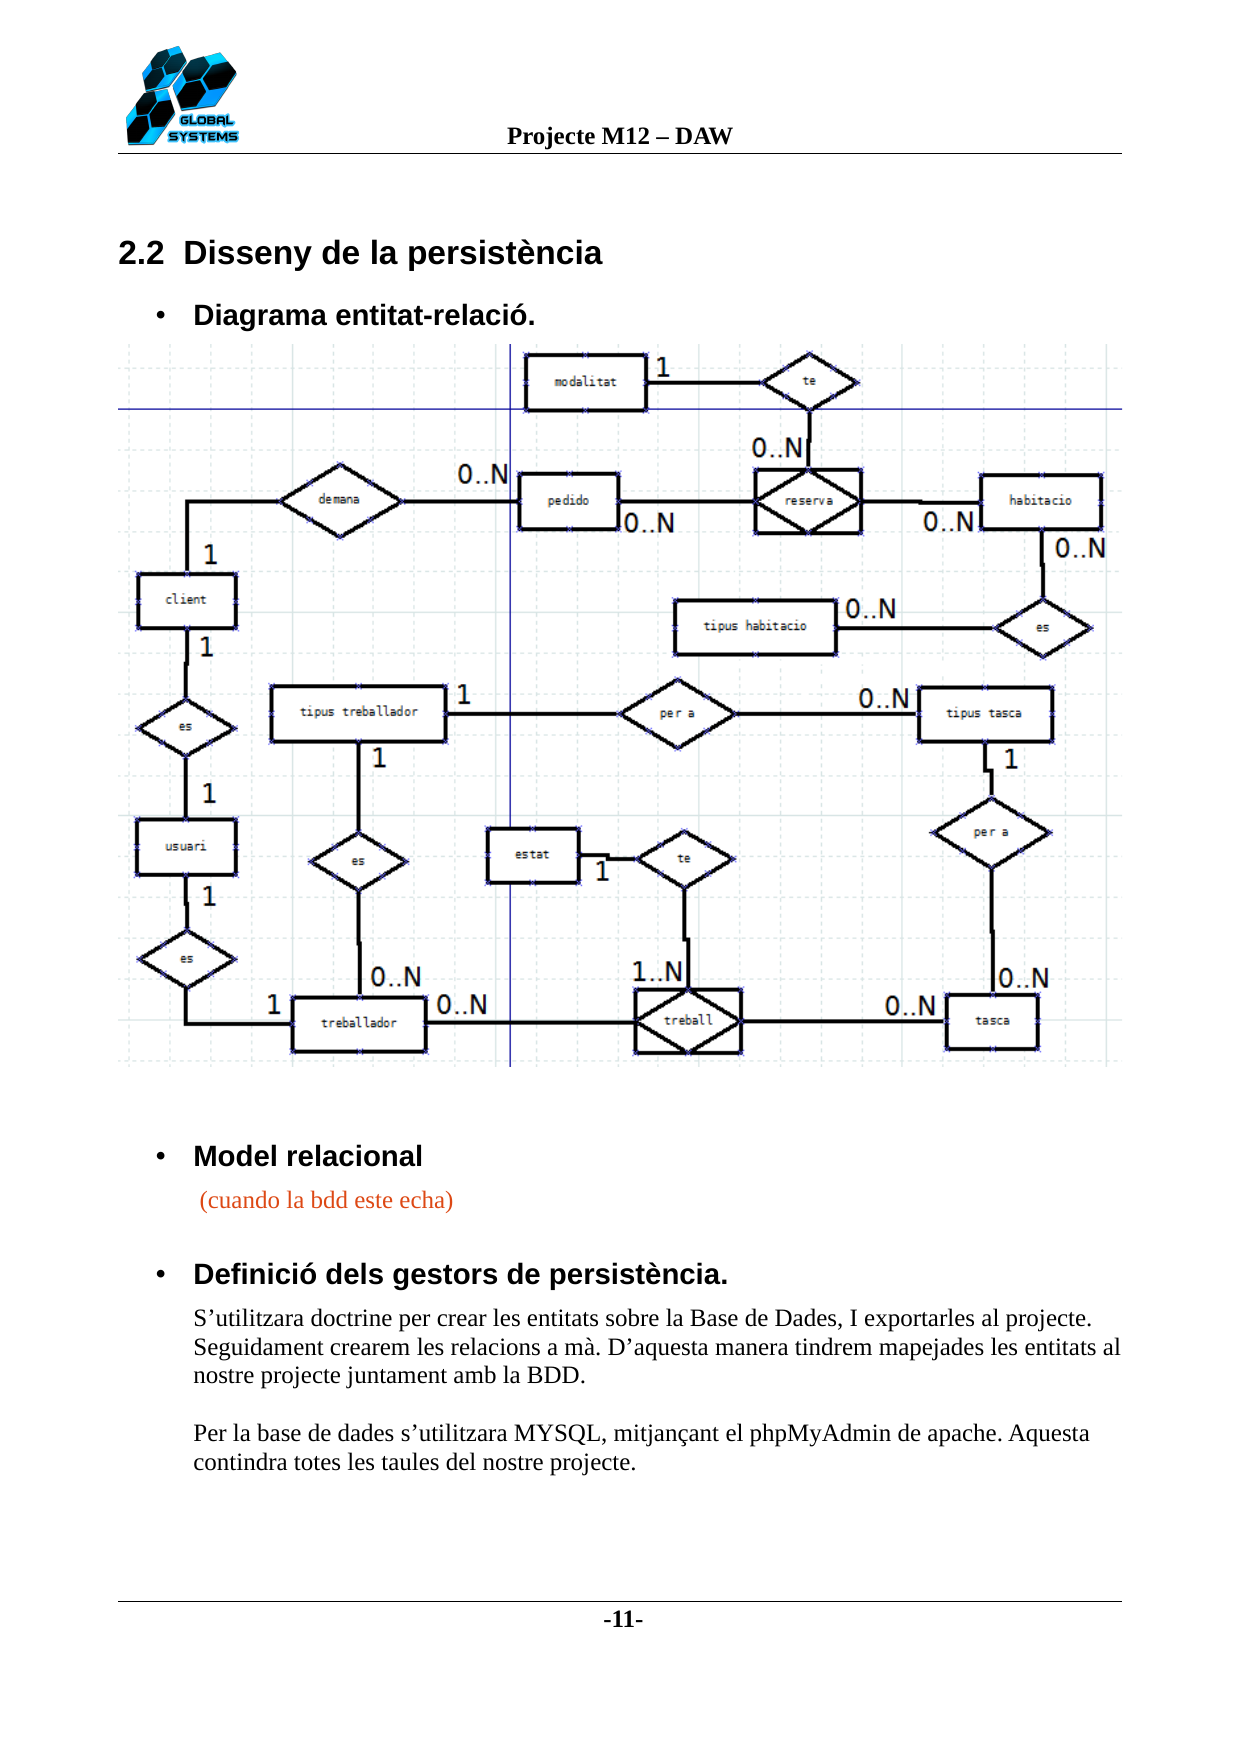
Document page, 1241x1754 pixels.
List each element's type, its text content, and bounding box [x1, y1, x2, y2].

list S’utilitzara doctrine per crear les entitats sobre la Base de Dades, I exportarles al projecte. Seguidament crearem les relacions a mà. D’aquesta manera tindrem mapejades les entitats al nostre projecte juntament amb la BDD. [156, 1303, 1122, 1389]
list (cuando la bdd este echa) [156, 1185, 1122, 1213]
picture [121, 20, 244, 165]
subtitle Model relacional [156, 1138, 1122, 1172]
list Per la base de dades s’utilitzara MYSQL, mitjançant el phpMyAdmin de apache. Aquesta contindra totes les taules del nostre projecte. [156, 1418, 1122, 1476]
picture [118, 344, 1123, 1067]
subtitle Diagrama entitat-relació. [156, 298, 1122, 332]
subtitle 2.2 Disseny de la persistència [118, 233, 1122, 271]
subtitle Definició dels gestors de persistència. [156, 1257, 1122, 1291]
